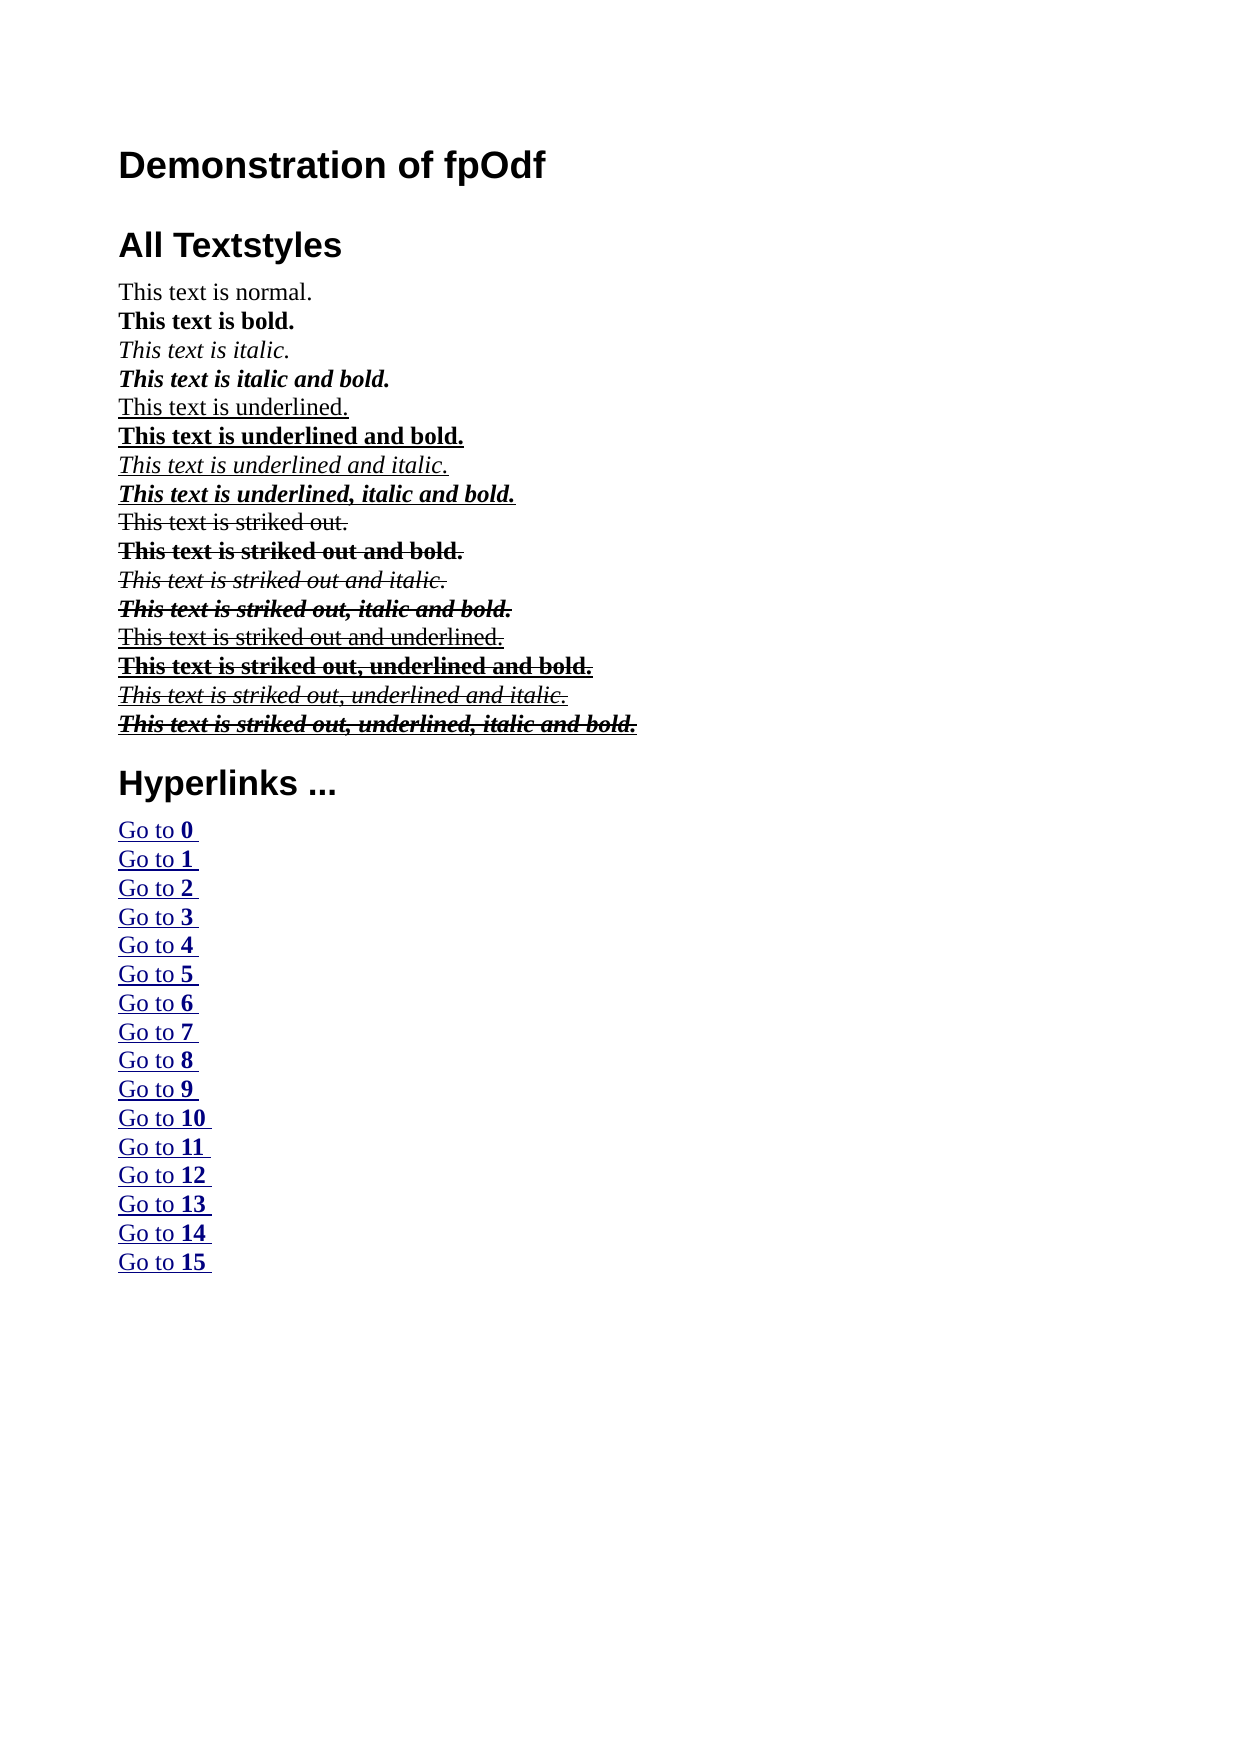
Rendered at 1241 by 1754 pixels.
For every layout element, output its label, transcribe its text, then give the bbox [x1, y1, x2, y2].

text Go to 6 [118, 988, 1122, 1017]
text This text is striked out. [118, 507, 1122, 536]
text Go to 13 [118, 1189, 1122, 1218]
subtitle All Textstyles [118, 224, 1122, 265]
text Go to 8 [118, 1046, 1122, 1074]
text Go to 5 [118, 959, 1122, 988]
text Go to 9 [118, 1074, 1122, 1103]
text This text is bold. [118, 306, 1122, 335]
subtitle Demonstration of fpOdf [118, 143, 1122, 187]
text This text is striked out and bold. [118, 536, 1122, 565]
subtitle Hyperlinks ... [118, 762, 1122, 803]
text This text is striked out, underlined, italic and bold. [118, 709, 1122, 737]
text This text is normal. [118, 277, 1122, 306]
text Go to 1 [118, 844, 1122, 873]
text Go to 0 [118, 816, 1122, 844]
text This text is striked out, underlined and italic. [118, 680, 1122, 709]
text Go to 11 [118, 1132, 1122, 1161]
text Go to 7 [118, 1017, 1122, 1046]
text This text is striked out and underlined. [118, 622, 1122, 651]
text This text is striked out, italic and bold. [118, 594, 1122, 622]
text This text is underlined. [118, 392, 1122, 421]
text This text is underlined and bold. [118, 421, 1122, 450]
text Go to 2 [118, 873, 1122, 902]
text This text is underlined and italic. [118, 450, 1122, 479]
text Go to 3 [118, 902, 1122, 931]
text Go to 12 [118, 1161, 1122, 1189]
text Go to 4 [118, 931, 1122, 959]
text This text is underlined, italic and bold. [118, 479, 1122, 507]
text This text is italic and bold. [118, 364, 1122, 392]
text This text is striked out, underlined and bold. [118, 651, 1122, 680]
text Go to 10 [118, 1103, 1122, 1132]
text Go to 15 [118, 1247, 1122, 1276]
text This text is striked out and italic. [118, 565, 1122, 594]
text This text is italic. [118, 335, 1122, 364]
text Go to 14 [118, 1218, 1122, 1247]
